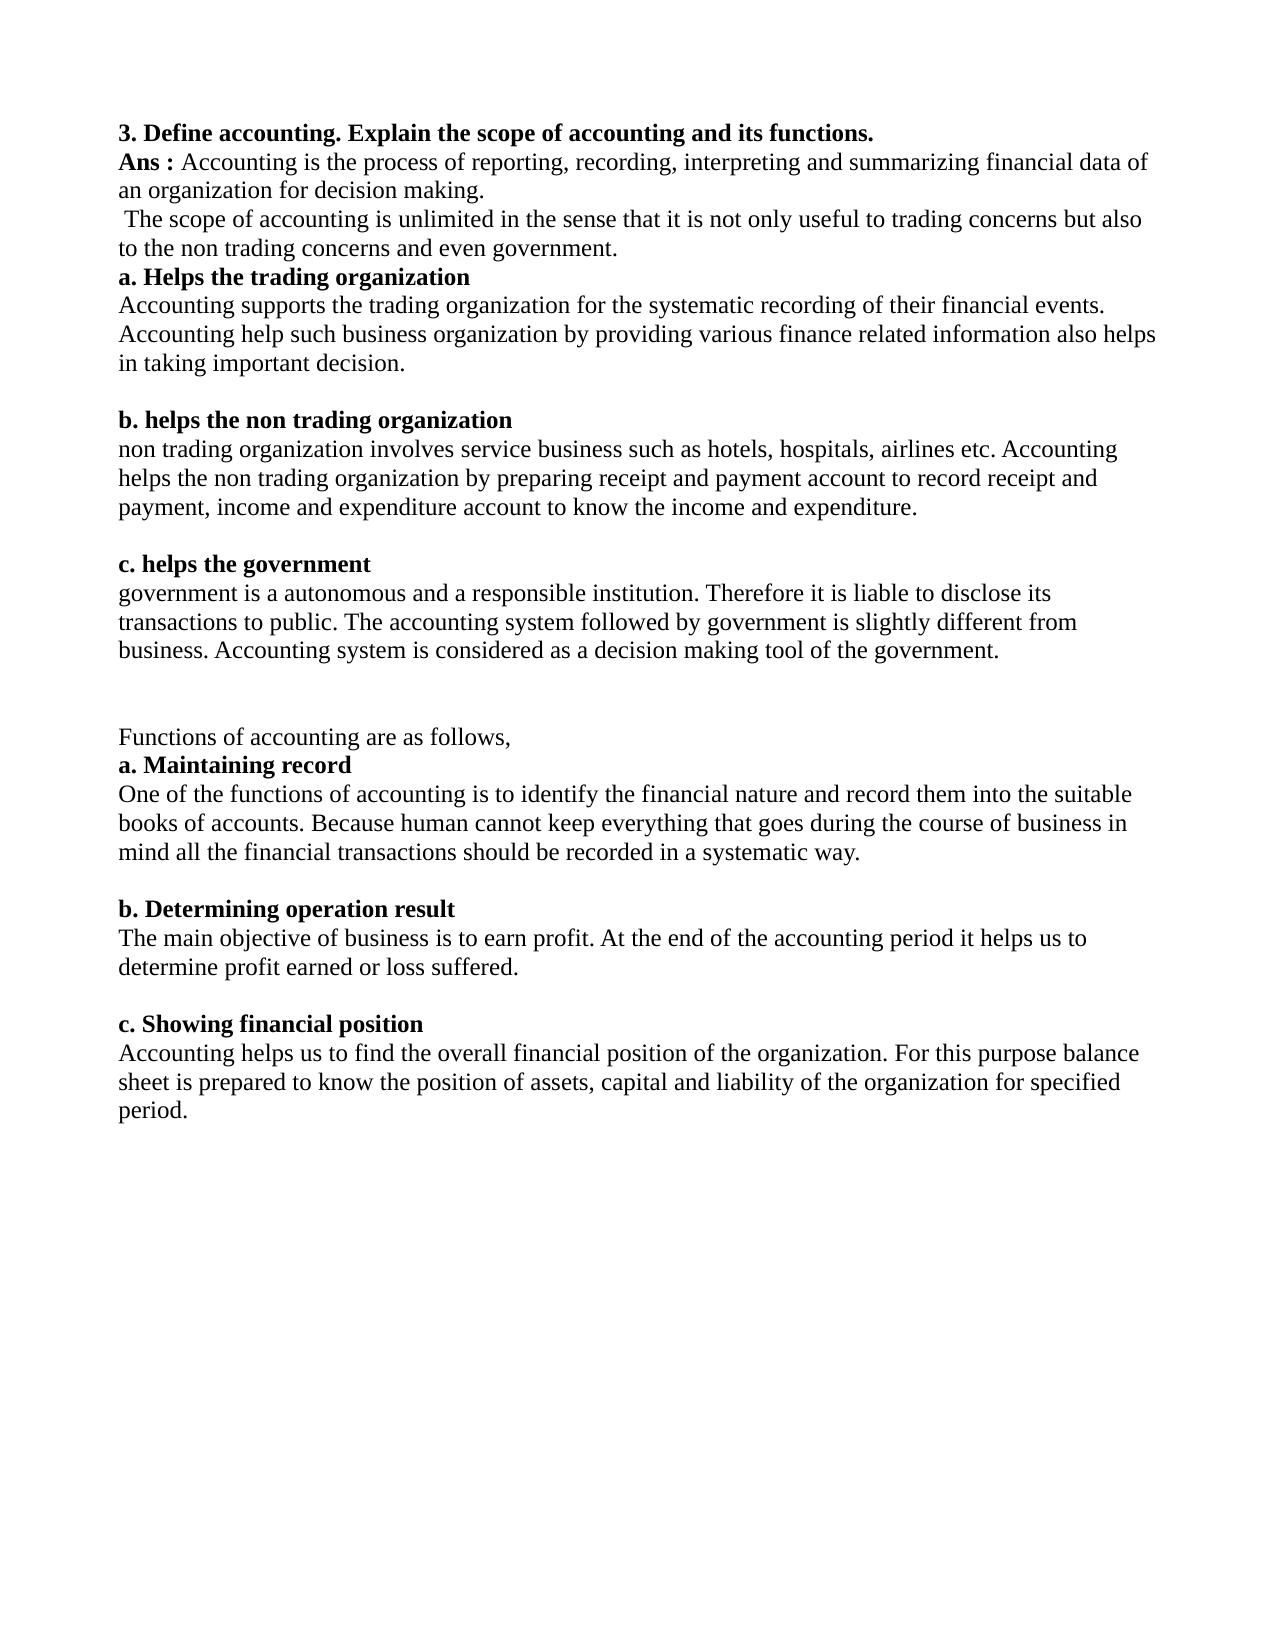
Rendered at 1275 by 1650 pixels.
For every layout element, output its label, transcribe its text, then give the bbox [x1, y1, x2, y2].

text The scope of accounting is unlimited in the sense that it is not only useful to trading concerns but also to the non trading concerns and even government. [118, 204, 1157, 262]
text b. Determining operation result [118, 894, 1157, 923]
text Accounting helps us to find the overall financial position of the organization. For this purpose balance sheet is prepared to know the position of assets, capital and liability of the organization for specified period. [118, 1038, 1157, 1124]
text c. Showing financial position [118, 1009, 1157, 1038]
text Ans : Accounting is the process of reporting, recording, interpreting and summarizing financial data of an organization for decision making. [118, 147, 1157, 204]
text The main objective of business is to earn profit. At the end of the accounting period it helps us to determine profit earned or loss suffered. [118, 923, 1157, 981]
text a. Maintaining record [118, 751, 1157, 779]
text Accounting supports the trading organization for the systematic recording of their financial events. Accounting help such business organization by providing various finance related information also helps in taking important decision. [118, 291, 1157, 377]
text b. helps the non trading organization [118, 406, 1157, 434]
text a. Helps the trading organization [118, 262, 1157, 291]
text One of the functions of accounting is to identify the financial nature and record them into the suitable books of accounts. Because human cannot keep everything that goes during the course of business in mind all the financial transactions should be recorded in a systematic way. [118, 779, 1157, 866]
text government is a autonomous and a responsible institution. Therefore it is liable to disclose its transactions to public. The accounting system followed by government is slightly different from business. Accounting system is considered as a decision making tool of the government. [118, 578, 1157, 664]
text 3. Define accounting. Explain the scope of accounting and its functions. [118, 118, 1157, 147]
text c. helps the government [118, 549, 1157, 578]
text non trading organization involves service business such as hotels, hospitals, airlines etc. Accounting helps the non trading organization by preparing receipt and payment account to record receipt and payment, income and expenditure account to know the income and expenditure. [118, 434, 1157, 521]
text Functions of accounting are as follows, [118, 722, 1157, 751]
